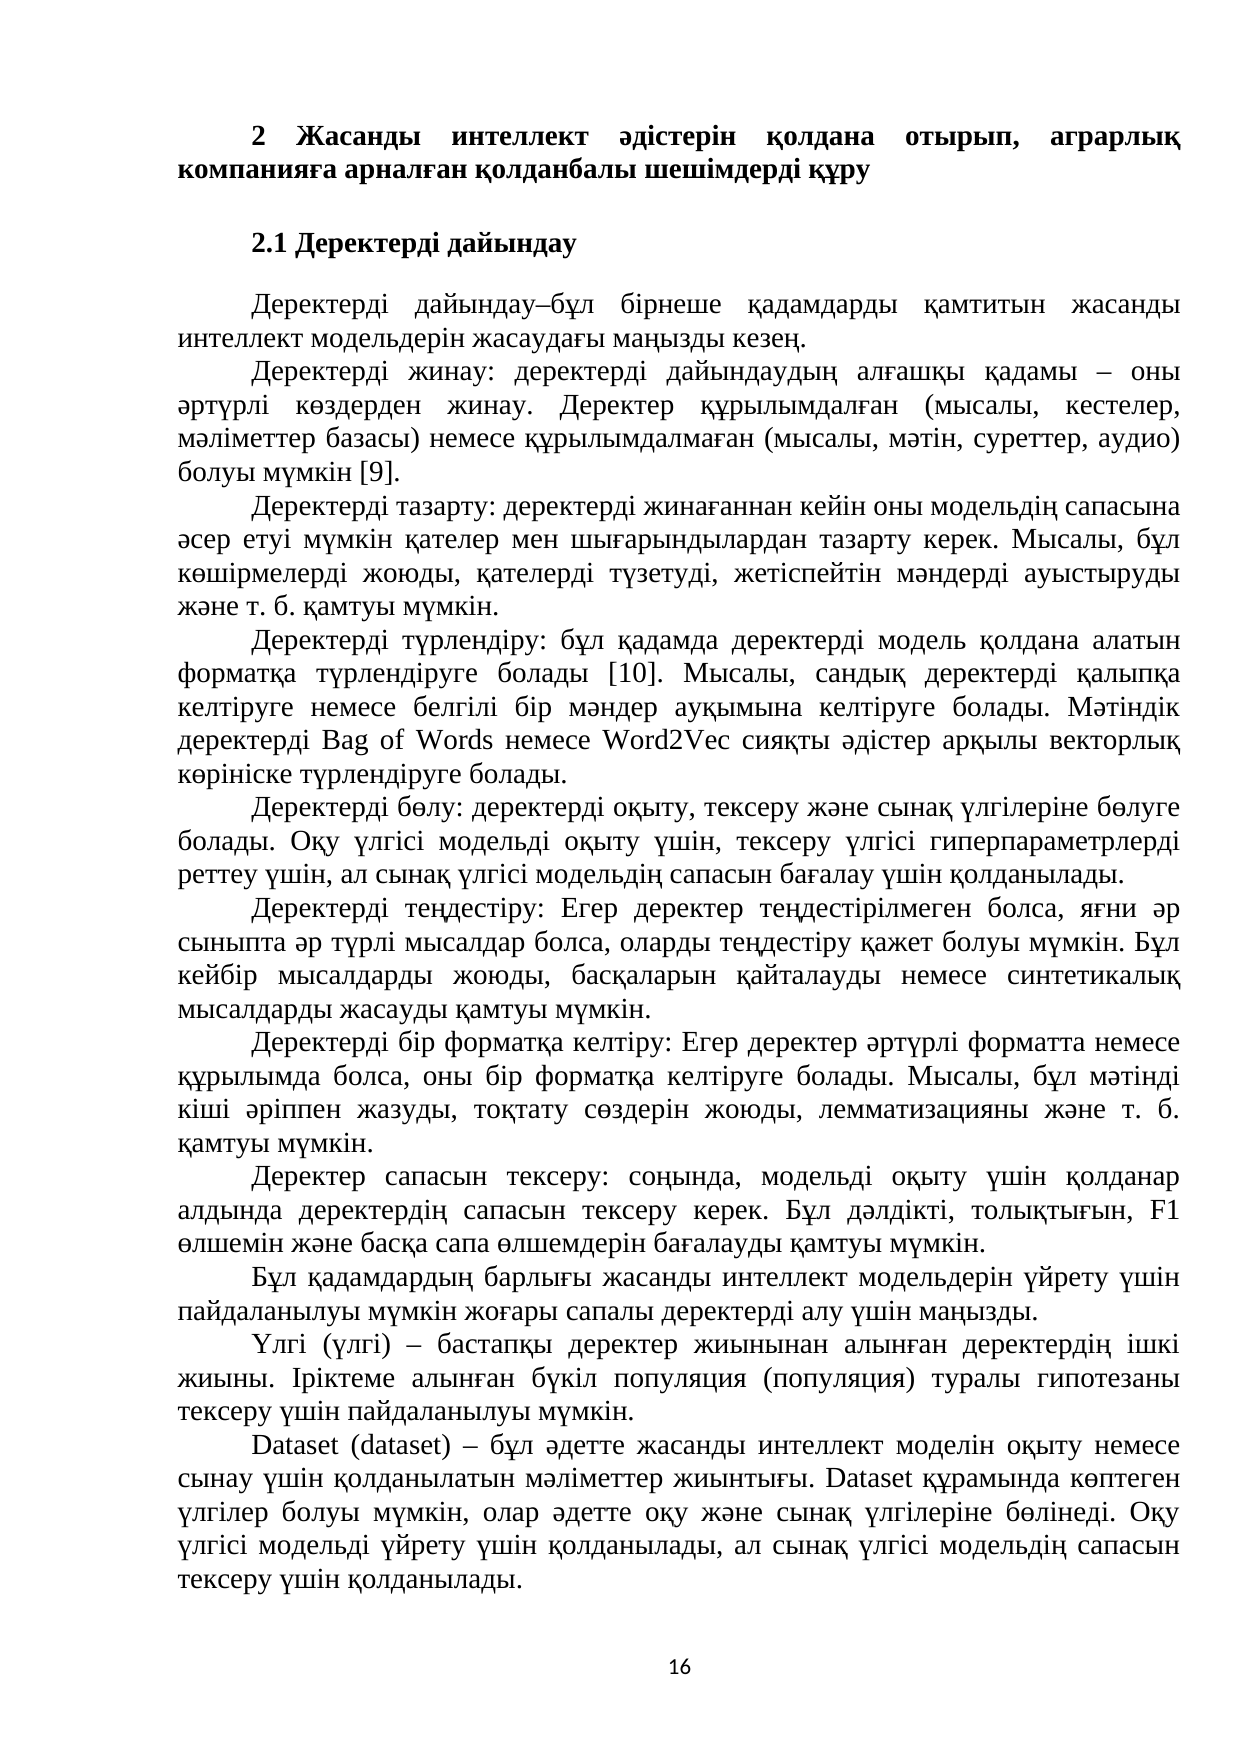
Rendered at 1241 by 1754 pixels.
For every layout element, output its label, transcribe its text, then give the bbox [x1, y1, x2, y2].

text Деректерді бір форматқа келтіру: Егер деректер әртүрлі форматта немесе құрылымда болса, оны бір форматқа келтіруге болады. Мысалы, бұл мәтінді кіші әріппен жазуды, тоқтату сөздерін жоюды, лемматизацияны және т. б. қамтуы мүмкін. [177, 1024, 1181, 1158]
text Деректерді тазарту: деректерді жинағаннан кейін оны модельдің сапасына әсер етуі мүмкін қателер мен шығарындылардан тазарту керек. Мысалы, бұл көшірмелерді жоюды, қателерді түзетуді, жетіспейтін мәндерді ауыстыруды және т. б. қамтуы мүмкін. [177, 488, 1181, 622]
text Үлгі (үлгі) – бастапқы деректер жиынынан алынған деректердің ішкі жиыны. Іріктеме алынған бүкіл популяция (популяция) туралы гипотезаны тексеру үшін пайдаланылуы мүмкін. [177, 1326, 1181, 1427]
text Деректерді жинау: деректерді дайындаудың алғашқы қадамы – оны әртүрлі көздерден жинау. Деректер құрылымдалған (мысалы, кестелер, мәліметтер базасы) немесе құрылымдалмаған (мысалы, мәтін, суреттер, аудио) болуы мүмкін [9]. [177, 353, 1181, 488]
text Деректерді теңдестіру: Егер деректер теңдестірілмеген болса, яғни әр сыныпта әр түрлі мысалдар болса, оларды теңдестіру қажет болуы мүмкін. Бұл кейбір мысалдарды жоюды, басқаларын қайталауды немесе синтетикалық мысалдарды жасауды қамтуы мүмкін. [177, 890, 1181, 1024]
text Деректерді дайындау–бұл бірнеше қадамдарды қамтитын жасанды интеллект модельдерін жасаудағы маңызды кезең. [177, 286, 1181, 353]
text Dataset (dataset) – бұл әдетте жасанды интеллект моделін оқыту немесе сынау үшін қолданылатын мәліметтер жиынтығы. Dataset құрамында көптеген үлгілер болуы мүмкін, олар әдетте оқу және сынақ үлгілеріне бөлінеді. Оқу үлгісі модельді үйрету үшін қолданылады, ал сынақ үлгісі модельдің сапасын тексеру үшін қолданылады. [177, 1427, 1181, 1594]
subtitle 2 Жасанды интеллект әдістерін қолдана отырып, аграрлық компанияға арналған қолданбалы шешімдерді құру [177, 118, 1181, 185]
text Деректерді түрлендіру: бұл қадамда деректерді модель қолдана алатын форматқа түрлендіруге болады [10]. Мысалы, сандық деректерді қалыпқа келтіруге немесе белгілі бір мәндер ауқымына келтіруге болады. Мәтіндік деректерді Bag of Words немесе Word2Vec сияқты әдістер арқылы векторлық көрініске түрлендіруге болады. [177, 622, 1181, 789]
subtitle 2.1 Деректерді дайындау [177, 225, 1181, 258]
text Деректерді бөлу: деректерді оқыту, тексеру және сынақ үлгілеріне бөлуге болады. Оқу үлгісі модельді оқыту үшін, тексеру үлгісі гиперпараметрлерді реттеу үшін, ал сынақ үлгісі модельдің сапасын бағалау үшін қолданылады. [177, 789, 1181, 890]
text Бұл қадамдардың барлығы жасанды интеллект модельдерін үйрету үшін пайдаланылуы мүмкін жоғары сапалы деректерді алу үшін маңызды. [177, 1259, 1181, 1326]
text Деректер сапасын тексеру: соңында, модельді оқыту үшін қолданар алдында деректердің сапасын тексеру керек. Бұл дәлдікті, толықтығын, F1 өлшемін және басқа сапа өлшемдерін бағалауды қамтуы мүмкін. [177, 1158, 1181, 1259]
